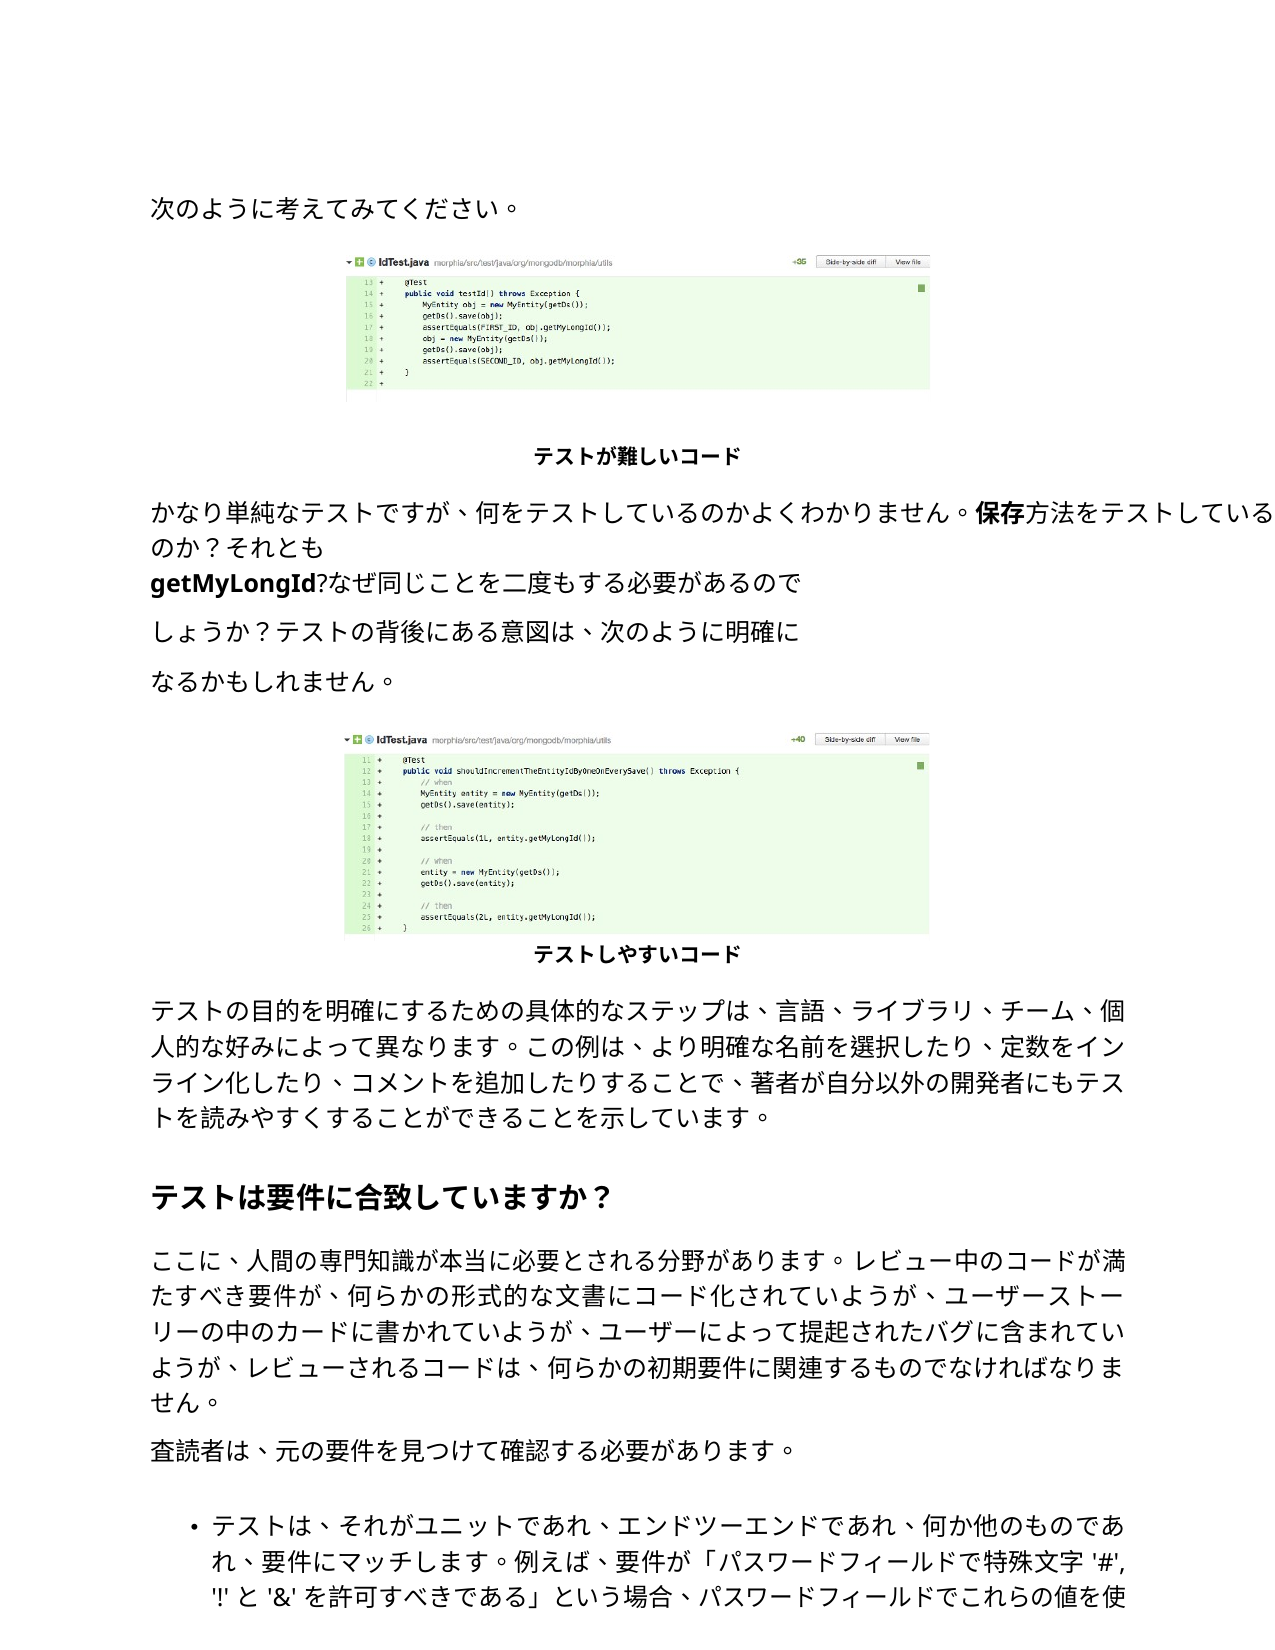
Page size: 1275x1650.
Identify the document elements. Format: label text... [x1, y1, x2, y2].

text かなり単純なテストですが、何をテストしているのかよくわかりません。保存方法をテストしているのか？それとも [150, 496, 1275, 564]
subtitle テストは要件に合致していますか？ [150, 1177, 1275, 1217]
text 査読者は、元の要件を見つけて確認する必要があります。 [150, 1433, 1275, 1467]
text テストしやすいコード [151, 742, 1124, 969]
text 次のように考えてみてください。 [150, 192, 1275, 226]
text getMyLongId?なぜ同じことを二度もする必要があるのでしょうか？テストの背後にある意図は、次のように明確になるかもしれません。 [150, 566, 804, 698]
picture [346, 255, 931, 402]
text テストが難しいコード [151, 442, 1124, 471]
list テストは、それがユニットであれ、エンドツーエンドであれ、何か他のものであれ、要件にマッチします。例えば、要件が「パスワードフィールドで特殊文字 '#', '!' と '&' を許可すべきである」という場合、パスワードフィールドでこれらの値を使 [190, 1508, 1126, 1614]
text ここに、人間の専門知識が本当に必要とされる分野があります。レビュー中のコードが満たすべき要件が、何らかの形式的な文書にコード化されていようが、ユーザーストーリーの中のカードに書かれていようが、ユーザーによって提起されたバグに含まれていようが、レビューされるコードは、何らかの初期要件に関連するものでなければなりません。 [150, 1243, 1126, 1420]
picture [344, 732, 930, 941]
text テストの目的を明確にするための具体的なステップは、言語、ライブラリ、チーム、個人的な好みによって異なります。この例は、より明確な名前を選択したり、定数をインライン化したり、コメントを追加したりすることで、著者が自分以外の開発者にもテストを読みやすくすることができることを示しています。 [150, 994, 1126, 1135]
